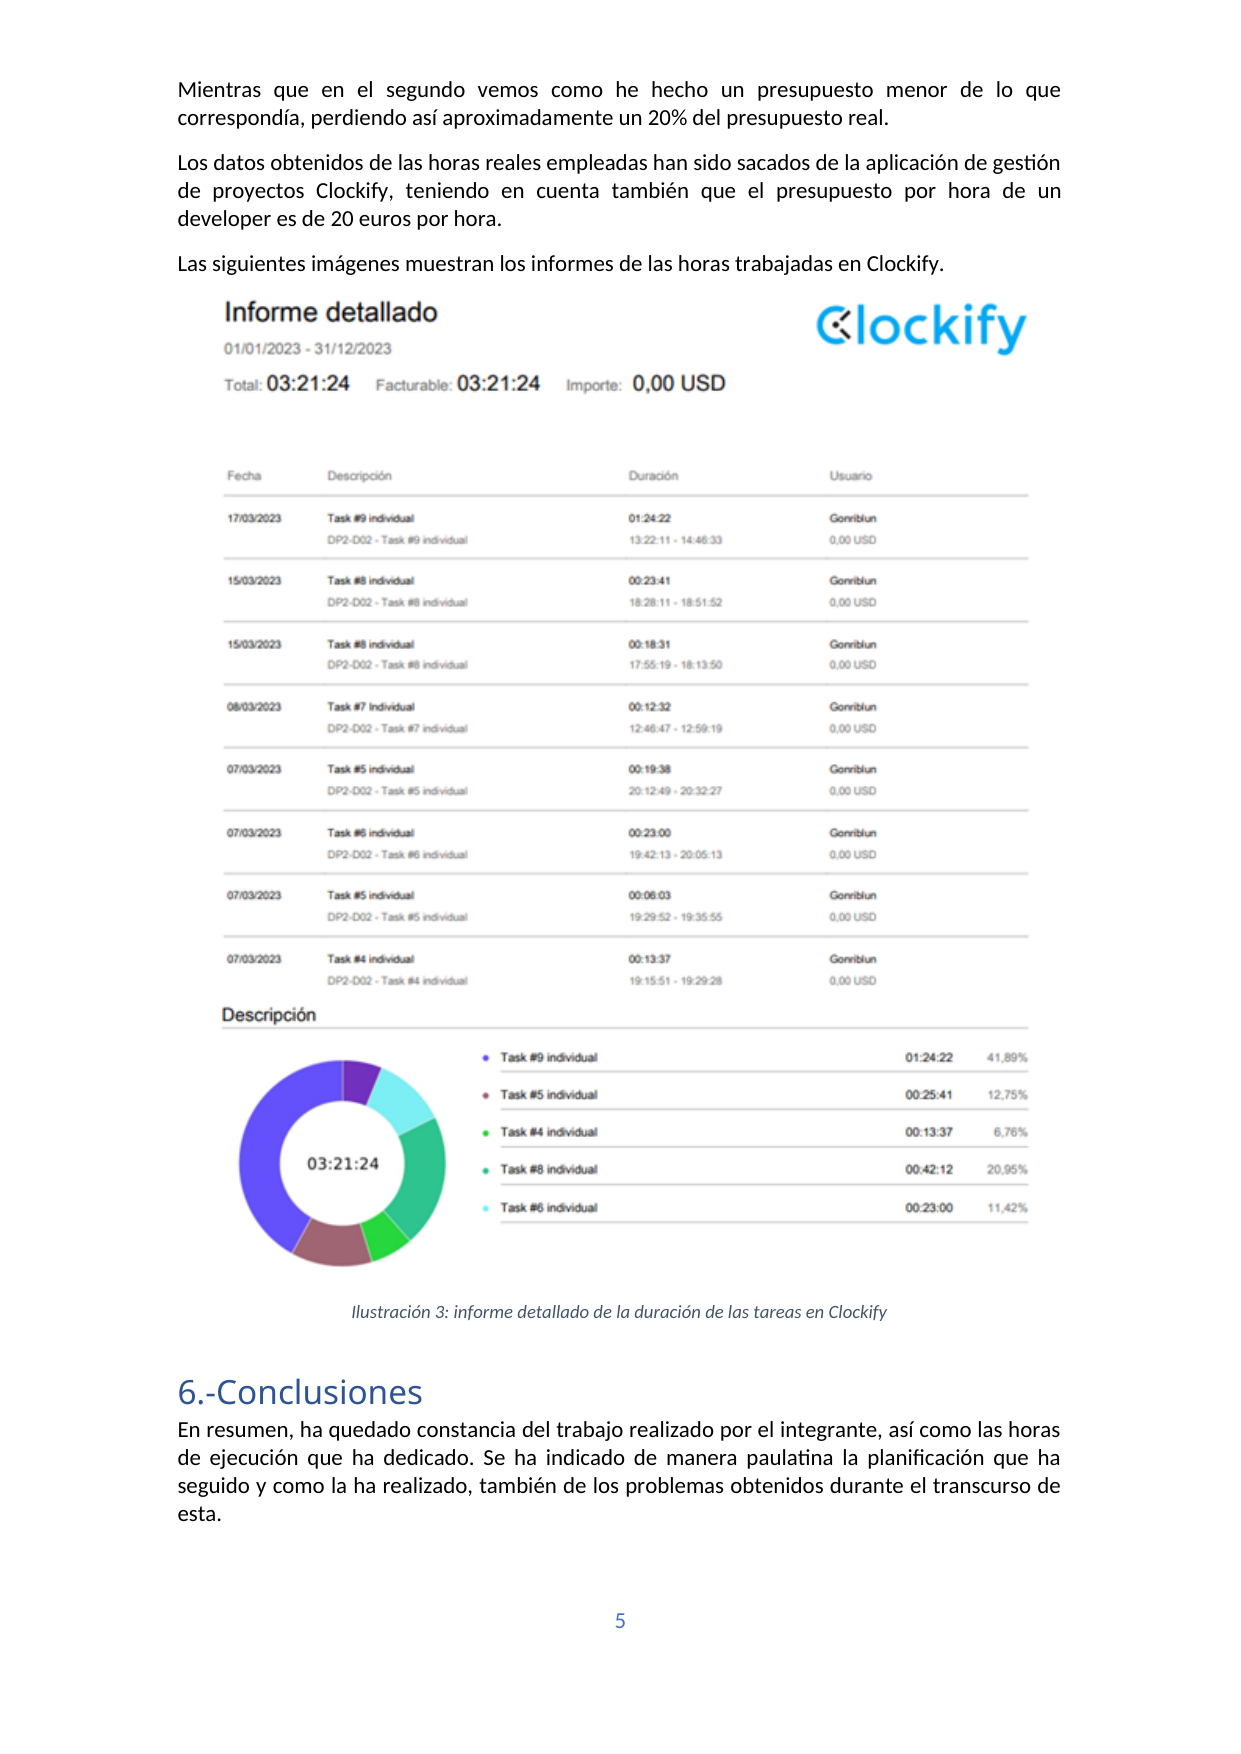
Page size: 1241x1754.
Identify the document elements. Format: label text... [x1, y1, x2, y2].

text Las siguientes imágenes muestran los informes de las horas trabajadas en Clockify. [177, 249, 1063, 277]
subtitle 6.-Conclusiones [177, 1369, 1063, 1414]
text Ilustración 3: informe detallado de la duración de las tareas en Clockify [177, 1300, 1063, 1323]
text En resumen, ha quedado constancia del trabajo realizado por el integrante, así como las horas de ejecución que ha dedicado. Se ha indicado de manera paulatina la planificación que ha seguido y como la ha realizado, también de los problemas obtenidos durante el transcurso de esta. [177, 1415, 1063, 1528]
text Mientras que en el segundo vemos como he hecho un presupuesto menor de lo que correspondía, perdiendo así aproximadamente un 20% del presupuesto real. [177, 75, 1063, 131]
text Los datos obtenidos de las horas reales empleadas han sido sacados de la aplicación de gestión de proyectos Clockify, teniendo en cuenta también que el presupuesto por hora de un developer es de 20 euros por hora. [177, 148, 1063, 233]
